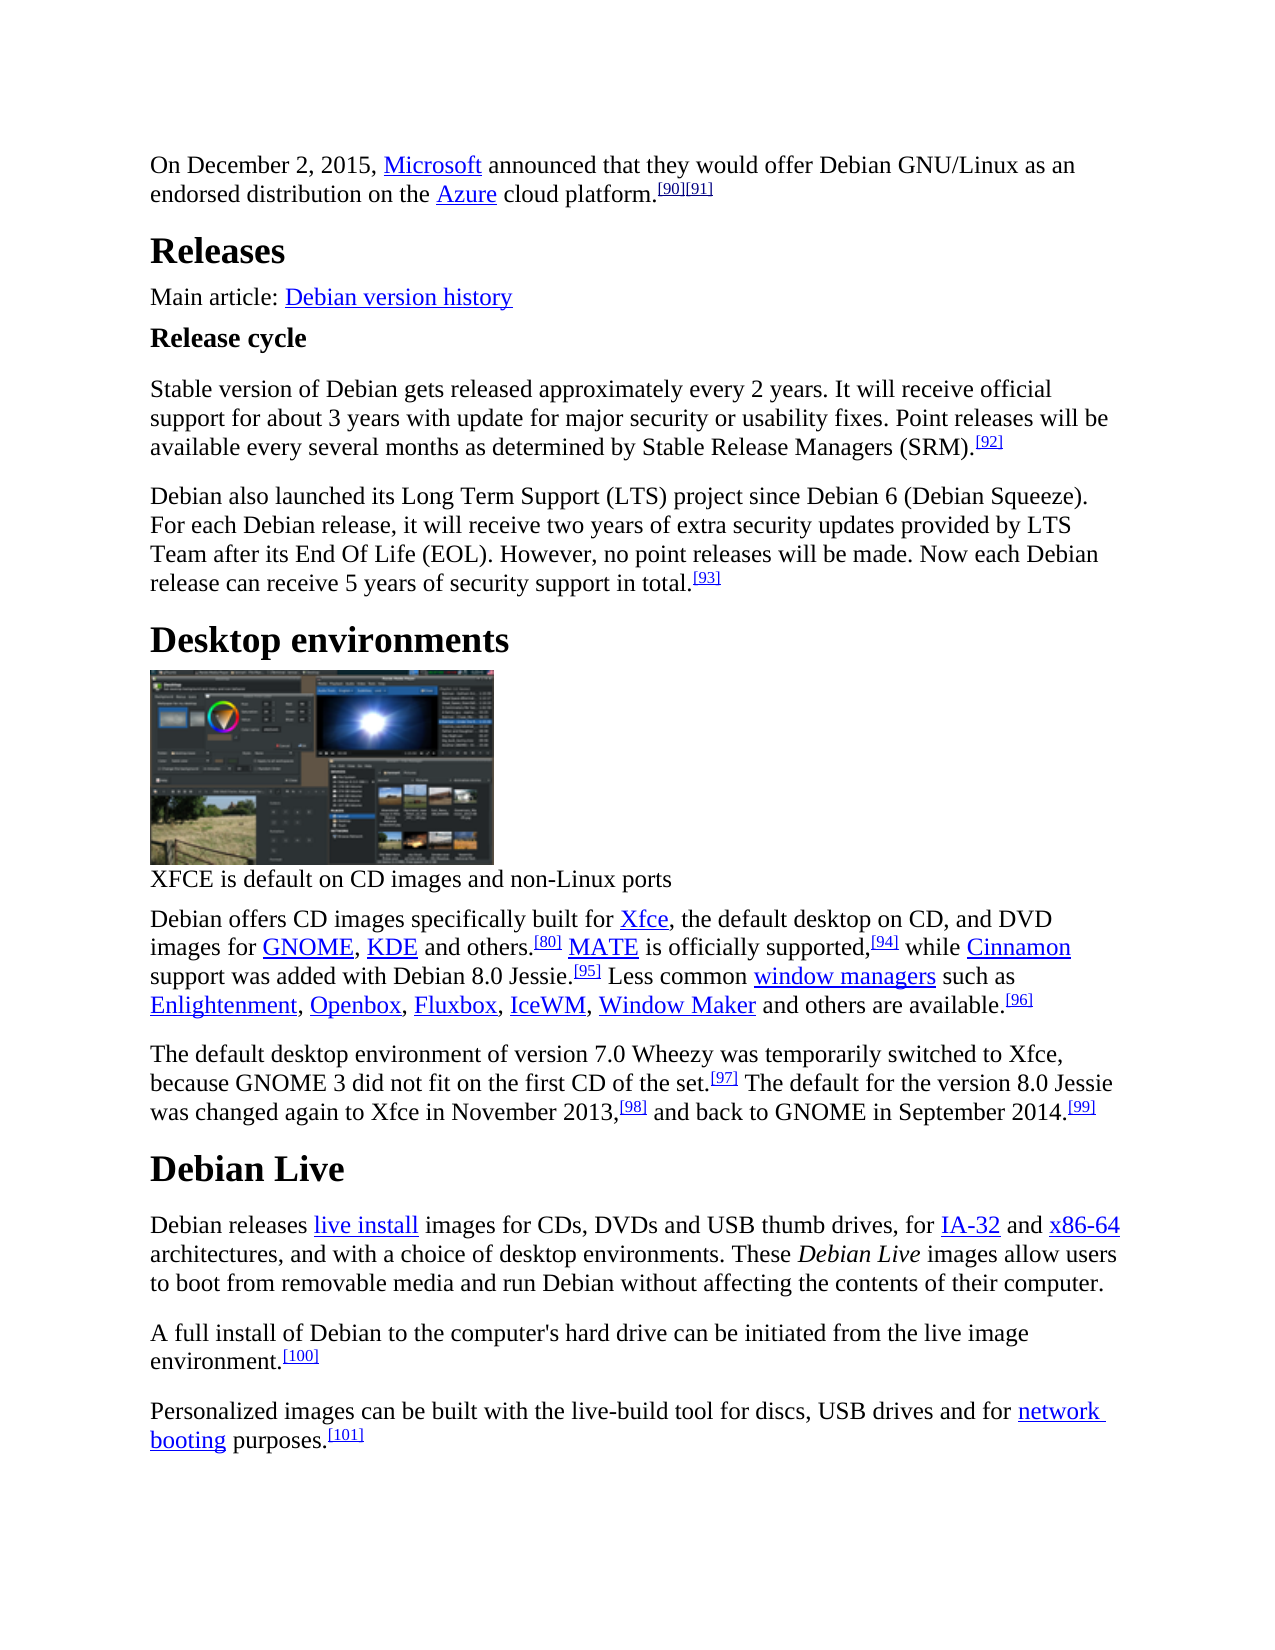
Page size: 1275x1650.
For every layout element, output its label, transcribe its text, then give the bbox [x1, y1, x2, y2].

text Debian releases live install images for CDs, DVDs and USB thumb drives, for IA-32 and x86-64 architectures, and with a choice of desktop environments. These Debian Live images allow users to boot from removable media and run Debian without affecting the contents of their computer. [150, 1211, 1125, 1297]
text XFCE is default on CD images and non-Linux ports [150, 864, 1125, 893]
text Debian Live [150, 1147, 1125, 1190]
text Release cycle [150, 321, 1125, 353]
text The default desktop environment of version 7.0 Wheezy was temporarily switched to Xfce, because GNOME 3 did not fit on the first CD of the set.[97] The default for the version 8.0 Jessie was changed again to Xfce in November 2013,[98] and back to GNOME in September 2014.[99] [150, 1039, 1125, 1126]
text Desktop environments [150, 617, 1125, 660]
text Debian offers CD images specifically built for Xfce, the default desktop on CD, and DVD images for GNOME, KDE and others.[80] MATE is officially supported,[94] while Cinnamon support was added with Debian 8.0 Jessie.[95] Less common window managers such as Enlightenment, Openbox, Fluxbox, IceWM, Window Maker and others are available.[96] [150, 904, 1125, 1019]
text Personalized images can be built with the live-build tool for discs, USB drives and for network booting purposes.[101] [150, 1396, 1125, 1453]
text Main article: Debian version history [150, 282, 1125, 311]
text A full install of Debian to the computer's hard drive can be initiated from the live image environment.[100] [150, 1318, 1125, 1375]
text Releases [150, 228, 1125, 271]
text Stable version of Debian gets released approximately every 2 years. It will receive official support for about 3 years with update for major security or usability fixes. Point releases will be available every several months as determined by Stable Release Managers (SRM).[92] [150, 374, 1125, 461]
text On December 2, 2015, Microsoft announced that they would offer Debian GNU/Linux as an endorsed distribution on the Azure cloud platform.[90][91] [150, 150, 1125, 207]
text Debian also launched its Long Term Support (LTS) project since Debian 6 (Debian Squeeze). For each Debian release, it will receive two years of extra security updates provided by LTS Team after its End Of Life (EOL). However, no point releases will be made. Now each Debian release can receive 5 years of security support in total.[93] [150, 481, 1125, 596]
